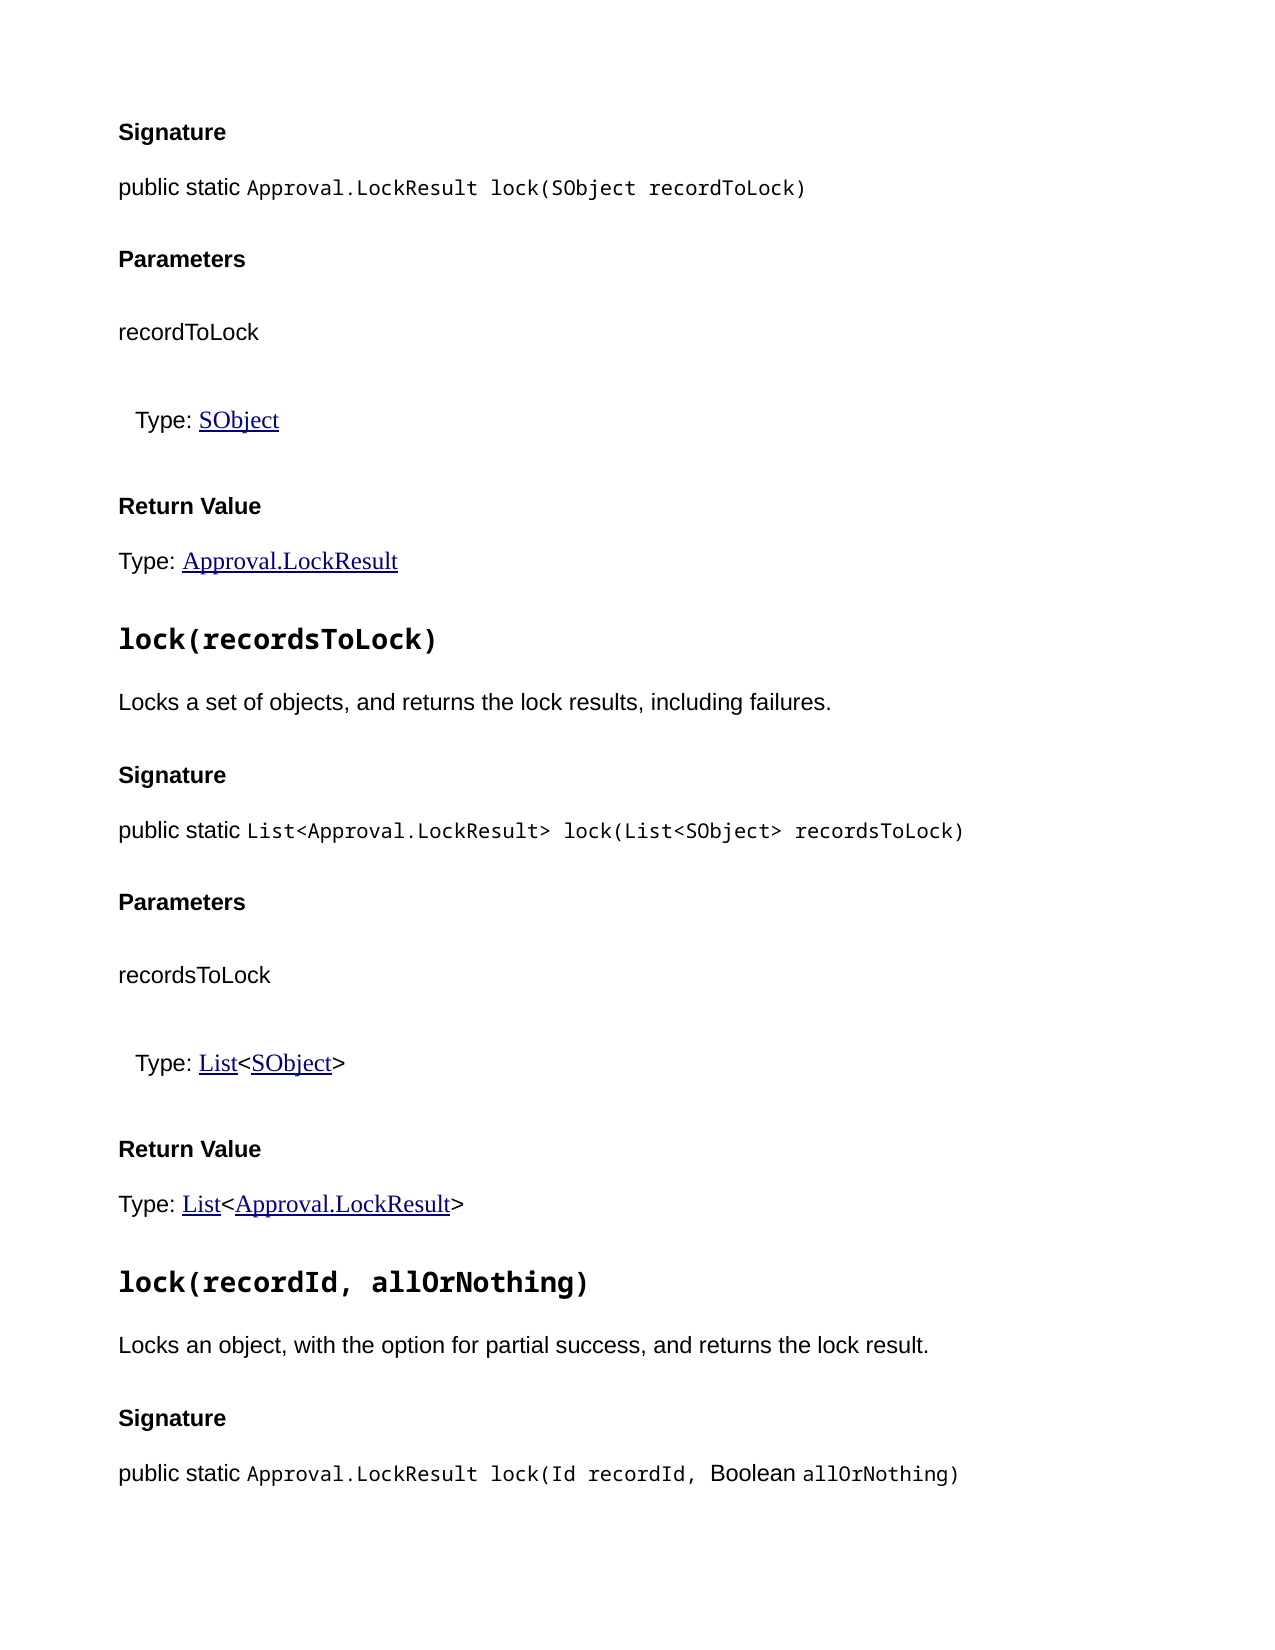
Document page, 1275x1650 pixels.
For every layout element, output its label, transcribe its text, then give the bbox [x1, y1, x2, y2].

subtitle Parameters [118, 246, 1157, 272]
text Type: SObject [135, 405, 1157, 434]
subtitle Signature [118, 1404, 1157, 1431]
subtitle Return Value [118, 493, 1157, 519]
subtitle lock(recordsToLock) [118, 619, 1157, 658]
subtitle Signature [118, 118, 1157, 145]
subtitle Parameters [118, 889, 1157, 916]
text public static Approval.LockResult lock(SObject recordToLock) [118, 172, 1157, 201]
text Locks an object, with the option for partial success, and returns the lock result. [118, 1332, 1157, 1359]
text Locks a set of objects, and returns the lock results, including failures. [118, 689, 1157, 716]
subtitle Return Value [118, 1136, 1157, 1163]
text Type: List<Approval.LockResult> [118, 1189, 1157, 1218]
text public static List<Approval.LockResult> lock(List<SObject> recordsToLock) [118, 815, 1157, 844]
text public static Approval.LockResult lock(Id recordId, Boolean allOrNothing) [118, 1458, 1157, 1487]
text recordToLock [118, 318, 1157, 345]
subtitle Signature [118, 761, 1157, 788]
text recordsToLock [118, 961, 1157, 988]
subtitle lock(recordId, allOrNothing) [118, 1262, 1157, 1301]
text Type: List<SObject> [135, 1048, 1157, 1077]
text Type: Approval.LockResult [118, 546, 1157, 575]
